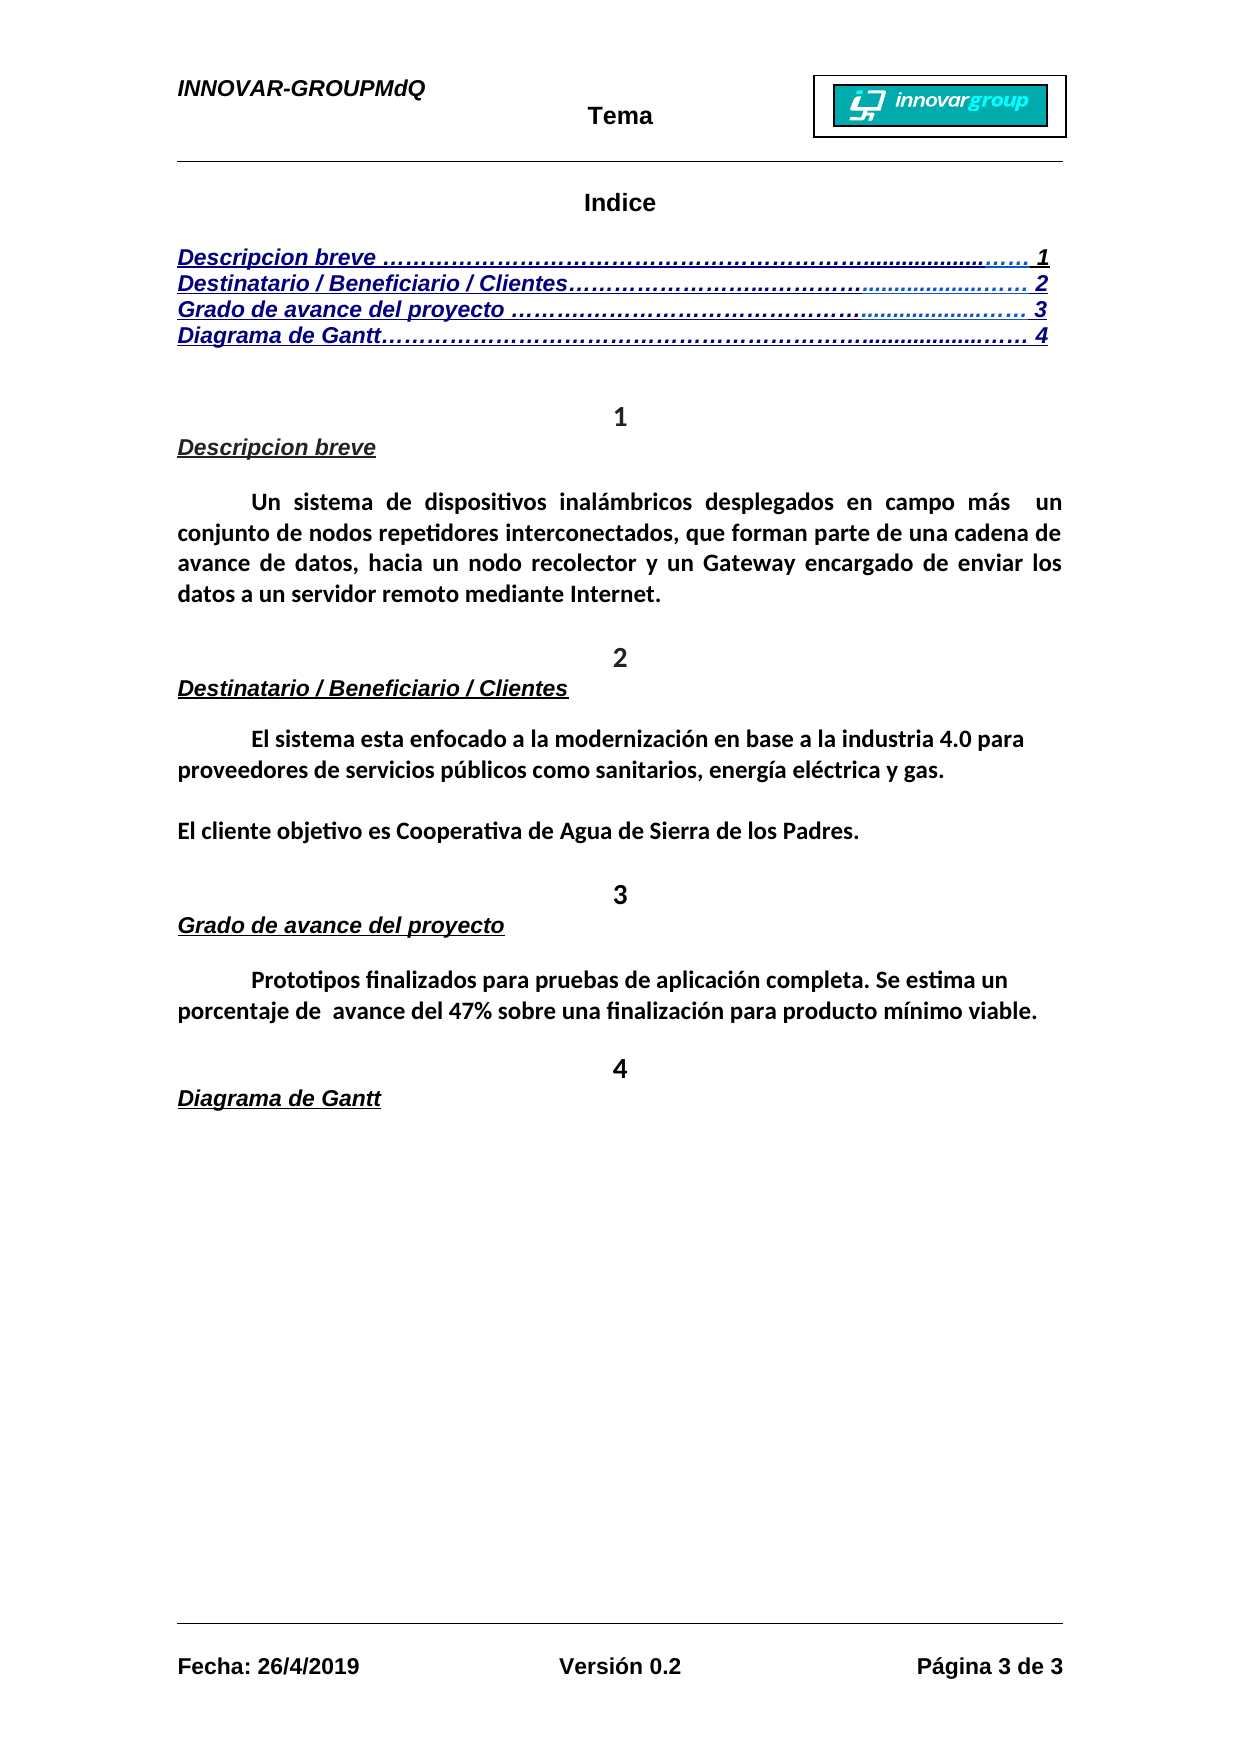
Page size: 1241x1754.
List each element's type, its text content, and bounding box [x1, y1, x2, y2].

text Diagrama de Gantt [177, 1085, 1063, 1112]
subtitle Indice [177, 188, 1063, 217]
text Destinatario / Beneficiario / Clientes [177, 674, 1063, 701]
text Descripcion breve ………………………………………………………...................…… 1 [177, 243, 1063, 270]
text Descripcion breve [177, 433, 1063, 460]
text El cliente objetivo es Cooperativa de Agua de Sierra de los Padres. [177, 815, 1063, 846]
text El sistema esta enfocado a la modernización en base a la industria 4.0 para proveedores de servicios públicos como sanitarios, energía eléctrica y gas. [177, 724, 1063, 785]
text Grado de avance del proyecto ……….………………………………...................…… 3 [177, 296, 1063, 322]
text Grado de avance del proyecto [177, 912, 1063, 938]
text Diagrama de Gantt………………………………………………………...................…… 4 [177, 322, 1063, 349]
text 3 [177, 876, 1063, 912]
text 2 [177, 639, 1063, 674]
text 1 [177, 398, 1063, 433]
text Un sistema de dispositivos inalámbricos desplegados en campo más un conjunto de nodos repetidores interconectados, que forman parte de una cadena de avance de datos, hacia un nodo recolector y un Gateway encargado de enviar los datos a un servidor remoto mediante Internet. [177, 486, 1063, 608]
text Destinatario / Beneficiario / Clientes……………………...…………...................…… 2 [177, 270, 1063, 296]
text 4 [177, 1050, 1063, 1085]
text Prototipos finalizados para pruebas de aplicación completa. Se estima un porcentaje de avance del 47% sobre una finalización para producto mínimo viable. [177, 964, 1063, 1026]
